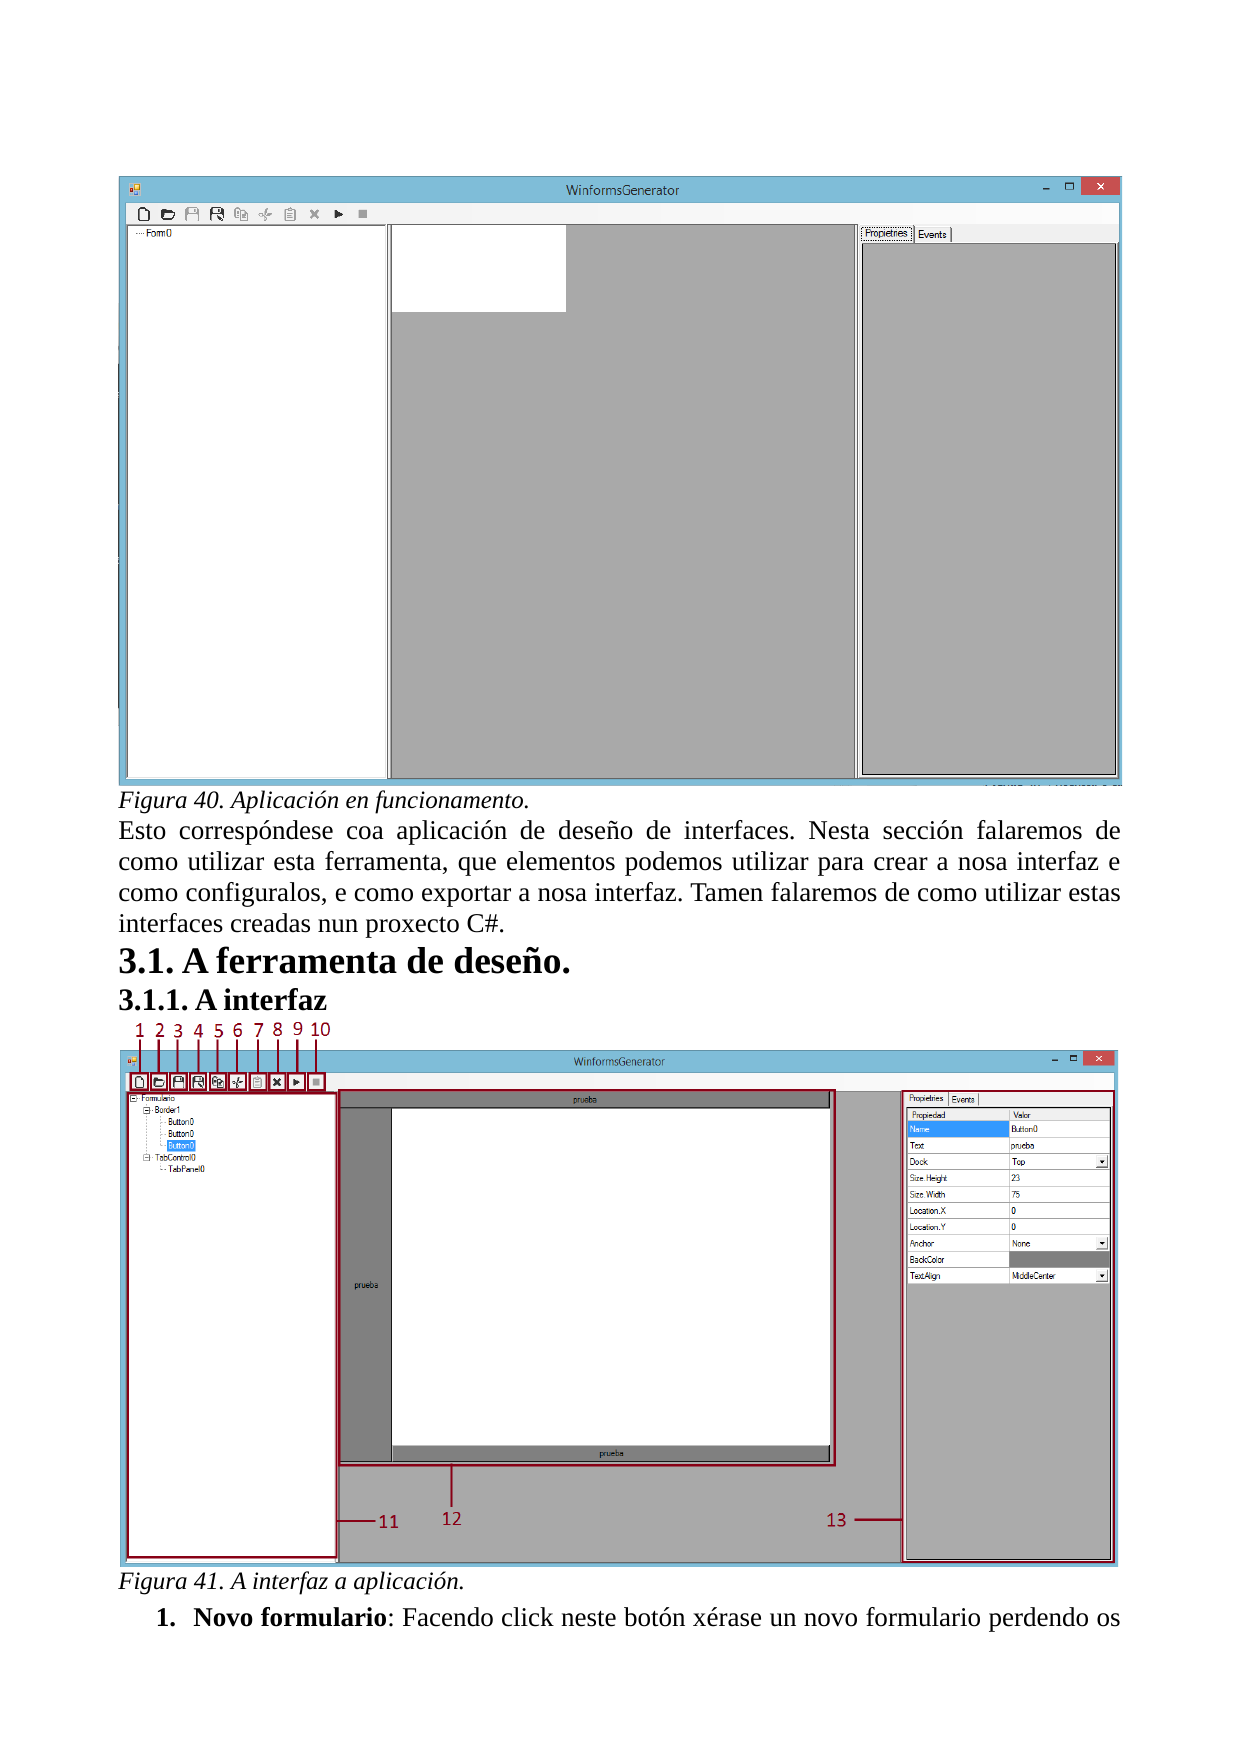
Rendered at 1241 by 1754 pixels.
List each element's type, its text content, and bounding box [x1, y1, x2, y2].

text Esto correspóndese coa aplicación de deseño de interfaces. Nesta sección falaremos de como utilizar esta ferramenta, que elementos podemos utilizar para crear a nosa interfaz e como configuralos, e como exportar a nosa interfaz. Tamen falaremos de como utilizar estas interfaces creadas nun proxecto C#. [118, 814, 1122, 938]
text Figura 40. Aplicación en funcionamento. [118, 786, 1122, 814]
picture [118, 1017, 1119, 1567]
text 3.1.1. A interfaz [118, 982, 1122, 1017]
text 3.1. A ferramenta de deseño. [118, 938, 1122, 982]
picture [118, 176, 1123, 786]
list Novo formulario: Facendo click neste botón xérase un novo formulario perdendo os [156, 1601, 1122, 1632]
text Figura 41. A interfaz a aplicación. [118, 1567, 1118, 1595]
